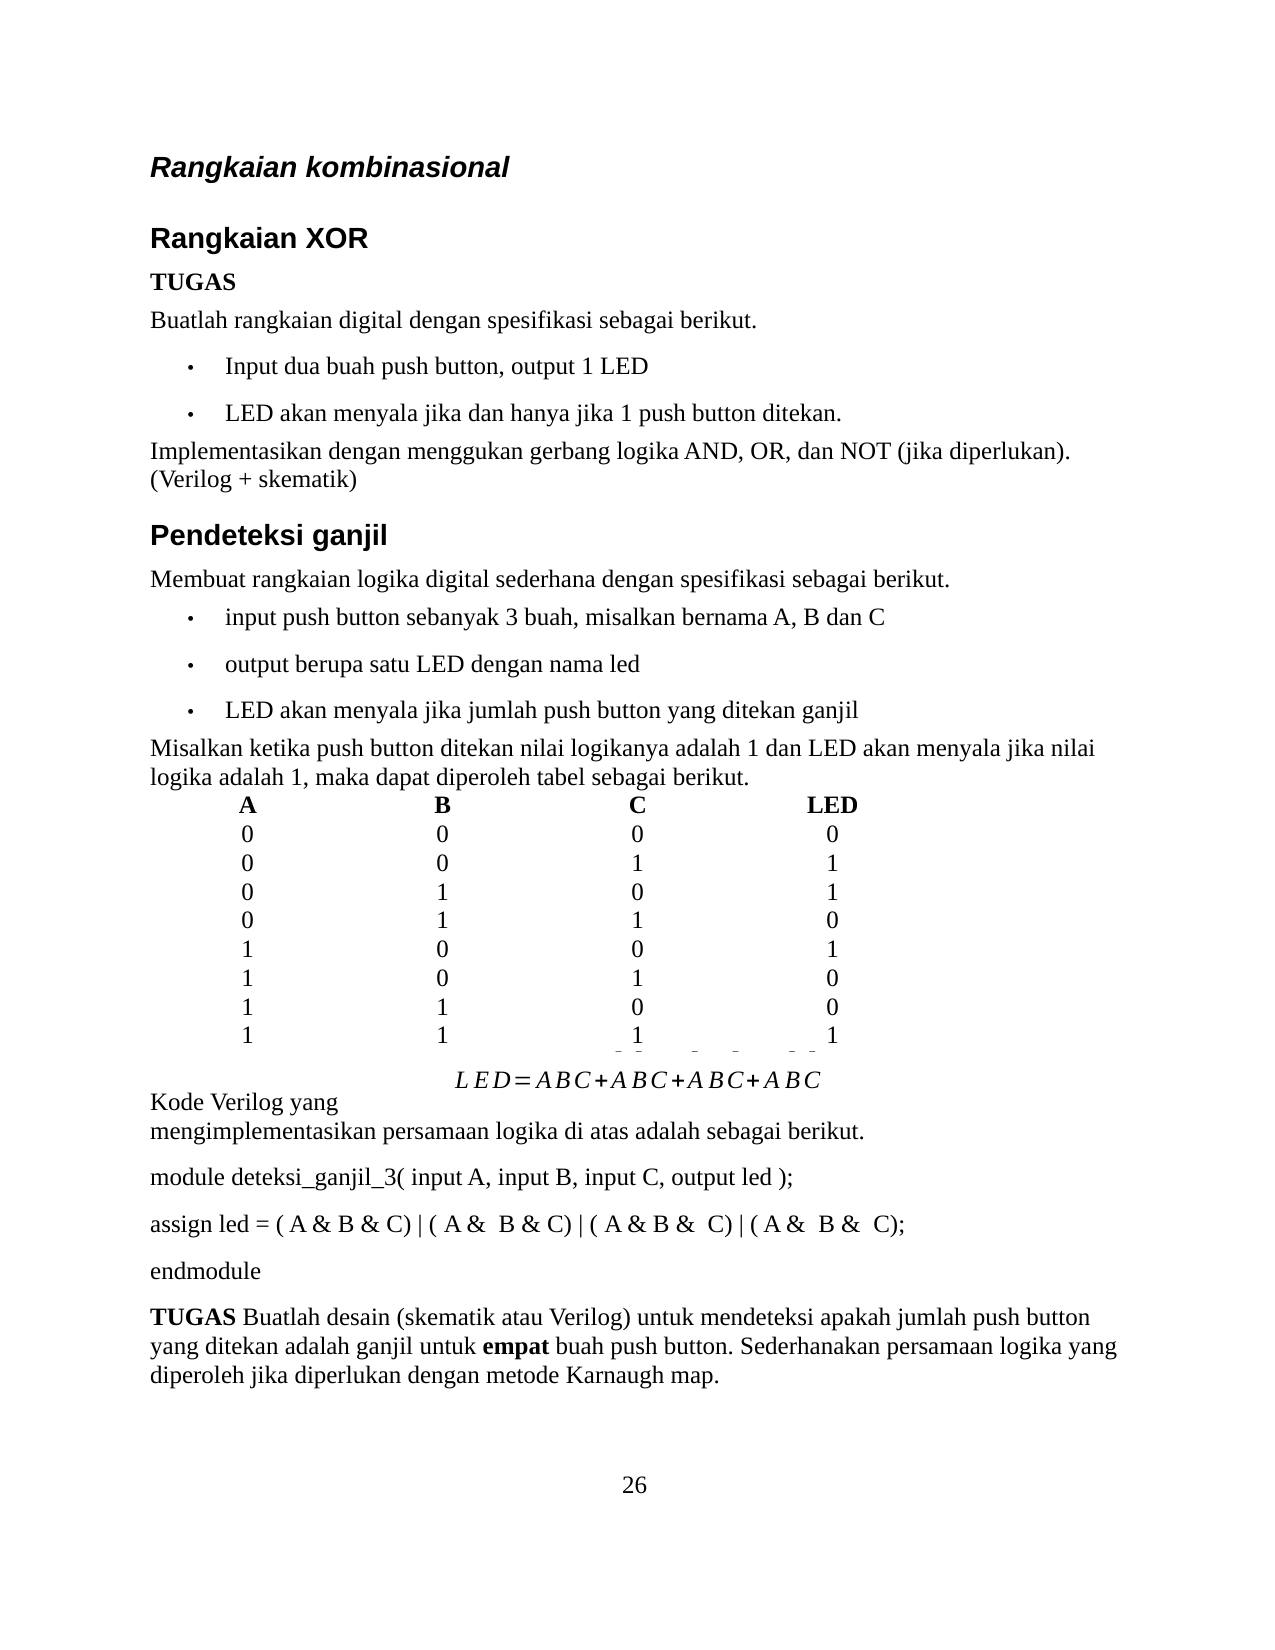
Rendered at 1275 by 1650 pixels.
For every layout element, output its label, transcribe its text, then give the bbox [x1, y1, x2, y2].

subtitle Pendeteksi ganjil [150, 518, 1125, 552]
table_cell 1 [150, 963, 345, 992]
list input push button sebanyak 3 buah, misalkan bernama A, B dan C [187, 602, 1125, 631]
subtitle Rangkaian XOR [150, 221, 1125, 254]
table_cell 1 [150, 992, 345, 1021]
text Kode Verilog yang mengimplementasikan persamaan logika di atas adalah sebagai berikut. [150, 1087, 1125, 1144]
table_cell 0 [735, 819, 930, 848]
table_cell 1 [540, 1021, 735, 1049]
table_cell 1 [735, 848, 930, 877]
table_cell 0 [150, 848, 345, 877]
table_cell 0 [345, 934, 540, 963]
text Membuat rangkaian logika digital sederhana dengan spesifikasi sebagai berikut. [150, 564, 1125, 593]
text module deteksi_ganjil_3( input A, input B, input C, output led ); [150, 1162, 1125, 1191]
text Buatlah rangkaian digital dengan spesifikasi sebagai berikut. [150, 305, 1125, 333]
table_cell 0 [150, 906, 345, 934]
table_cell 0 [345, 819, 540, 848]
text Misalkan ketika push button ditekan nilai logikanya adalah 1 dan LED akan menyala jika nilai logika adalah 1, maka dapat diperoleh tabel sebagai berikut. [150, 733, 1125, 791]
text endmodule [150, 1256, 1125, 1284]
list LED akan menyala jika dan hanya jika 1 push button ditekan. [187, 398, 1125, 427]
table_cell [930, 877, 1125, 906]
table_cell 1 [345, 992, 540, 1021]
list Input dua buah push button, output 1 LED [187, 351, 1125, 380]
table_cell 0 [345, 848, 540, 877]
table_cell [930, 992, 1125, 1021]
table_cell 1 [540, 848, 735, 877]
table_cell 0 [735, 906, 930, 934]
table_cell 0 [150, 877, 345, 906]
table_header A [150, 791, 345, 819]
table_cell 1 [150, 934, 345, 963]
table_cell 0 [540, 877, 735, 906]
list LED akan menyala jika jumlah push button yang ditekan ganjil [187, 695, 1125, 724]
table_cell 0 [540, 819, 735, 848]
table_header B [345, 791, 540, 819]
table_header C [540, 791, 735, 819]
table_cell 0 [540, 992, 735, 1021]
text Implementasikan dengan menggukan gerbang logika AND, OR, dan NOT (jika diperlukan). (Verilog + skematik) [150, 436, 1125, 493]
list output berupa satu LED dengan nama led [187, 649, 1125, 677]
table_cell 0 [735, 963, 930, 992]
table_cell 1 [735, 1021, 930, 1049]
table_cell 1 [150, 1021, 345, 1049]
table_cell 0 [345, 963, 540, 992]
table_cell [930, 819, 1125, 848]
table_cell 0 [150, 819, 345, 848]
table_cell 0 [540, 934, 735, 963]
table_cell 1 [345, 906, 540, 934]
table_header LED [735, 791, 930, 819]
table_cell 1 [540, 963, 735, 992]
text TUGAS Buatlah desain (skematik atau Verilog) untuk mendeteksi apakah jumlah push button yang ditekan adalah ganjil untuk empat buah push button. Sederhanakan persamaan logika yang diperoleh jika diperlukan dengan metode Karnaugh map. [150, 1302, 1125, 1389]
table_cell 1 [345, 1021, 540, 1049]
table_cell [930, 1021, 1125, 1049]
table_cell 0 [735, 992, 930, 1021]
table_cell [930, 963, 1125, 992]
table_cell 1 [345, 877, 540, 906]
table_cell 1 [735, 934, 930, 963]
table_cell 1 [540, 906, 735, 934]
table_cell [930, 934, 1125, 963]
text TUGAS [150, 267, 1125, 296]
table_cell [930, 848, 1125, 877]
table_cell 1 [735, 877, 930, 906]
table_header [930, 791, 1125, 819]
subtitle Rangkaian kombinasional [150, 150, 1125, 183]
table_cell [930, 906, 1125, 934]
text assign led = ( A & B & C) | ( A & B & C) | ( A & B & C) | ( A & B & C); [150, 1209, 1125, 1238]
